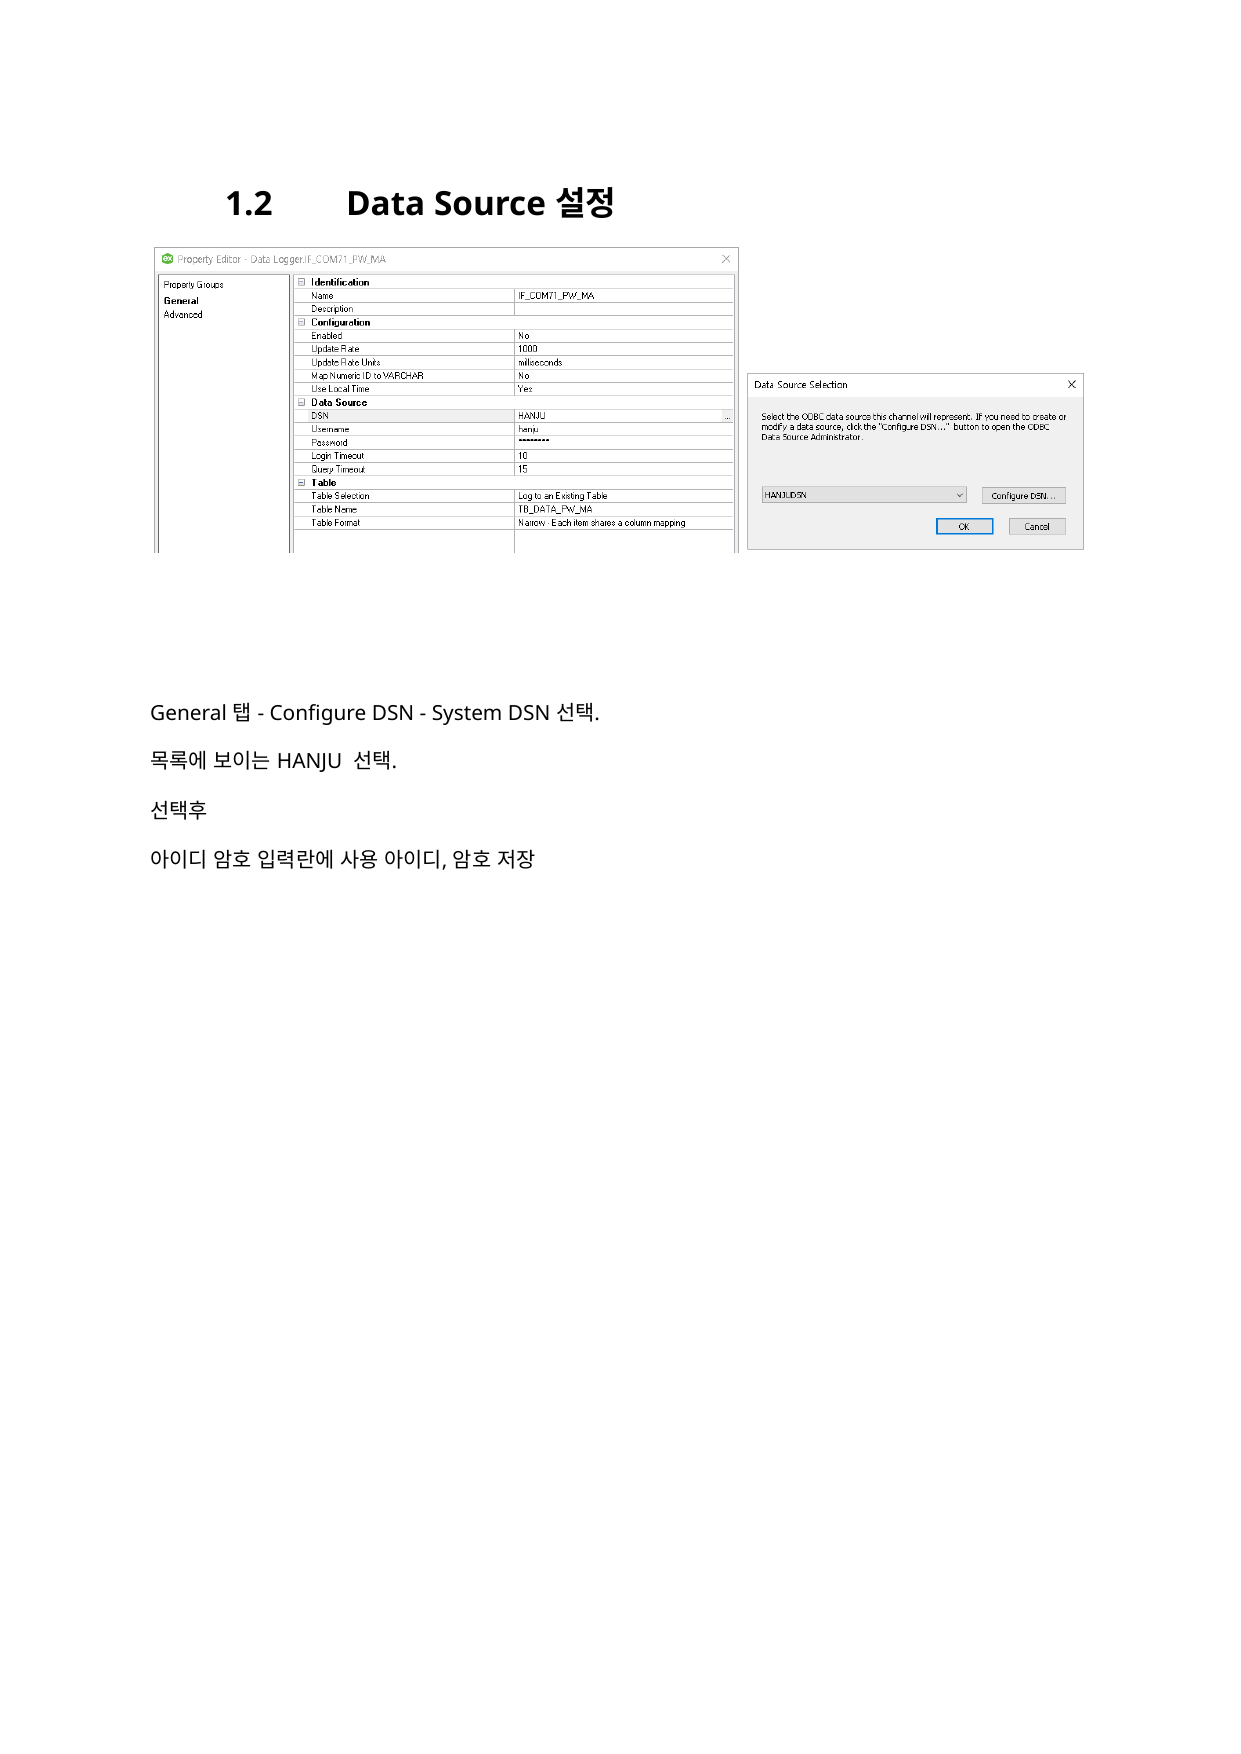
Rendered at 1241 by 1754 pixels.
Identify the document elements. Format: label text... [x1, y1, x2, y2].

text 목록에 보이는 HANJU 선택. [150, 745, 1090, 775]
text 아이디 암호 입력란에 사용 아이디, 암호 저장 [150, 843, 1090, 873]
picture [150, 245, 1091, 553]
list Data Source 설정 [225, 177, 1090, 226]
text General 탭 - Configure DSN - System DSN 선택. [150, 696, 1090, 726]
text 선택후 [150, 794, 1090, 824]
